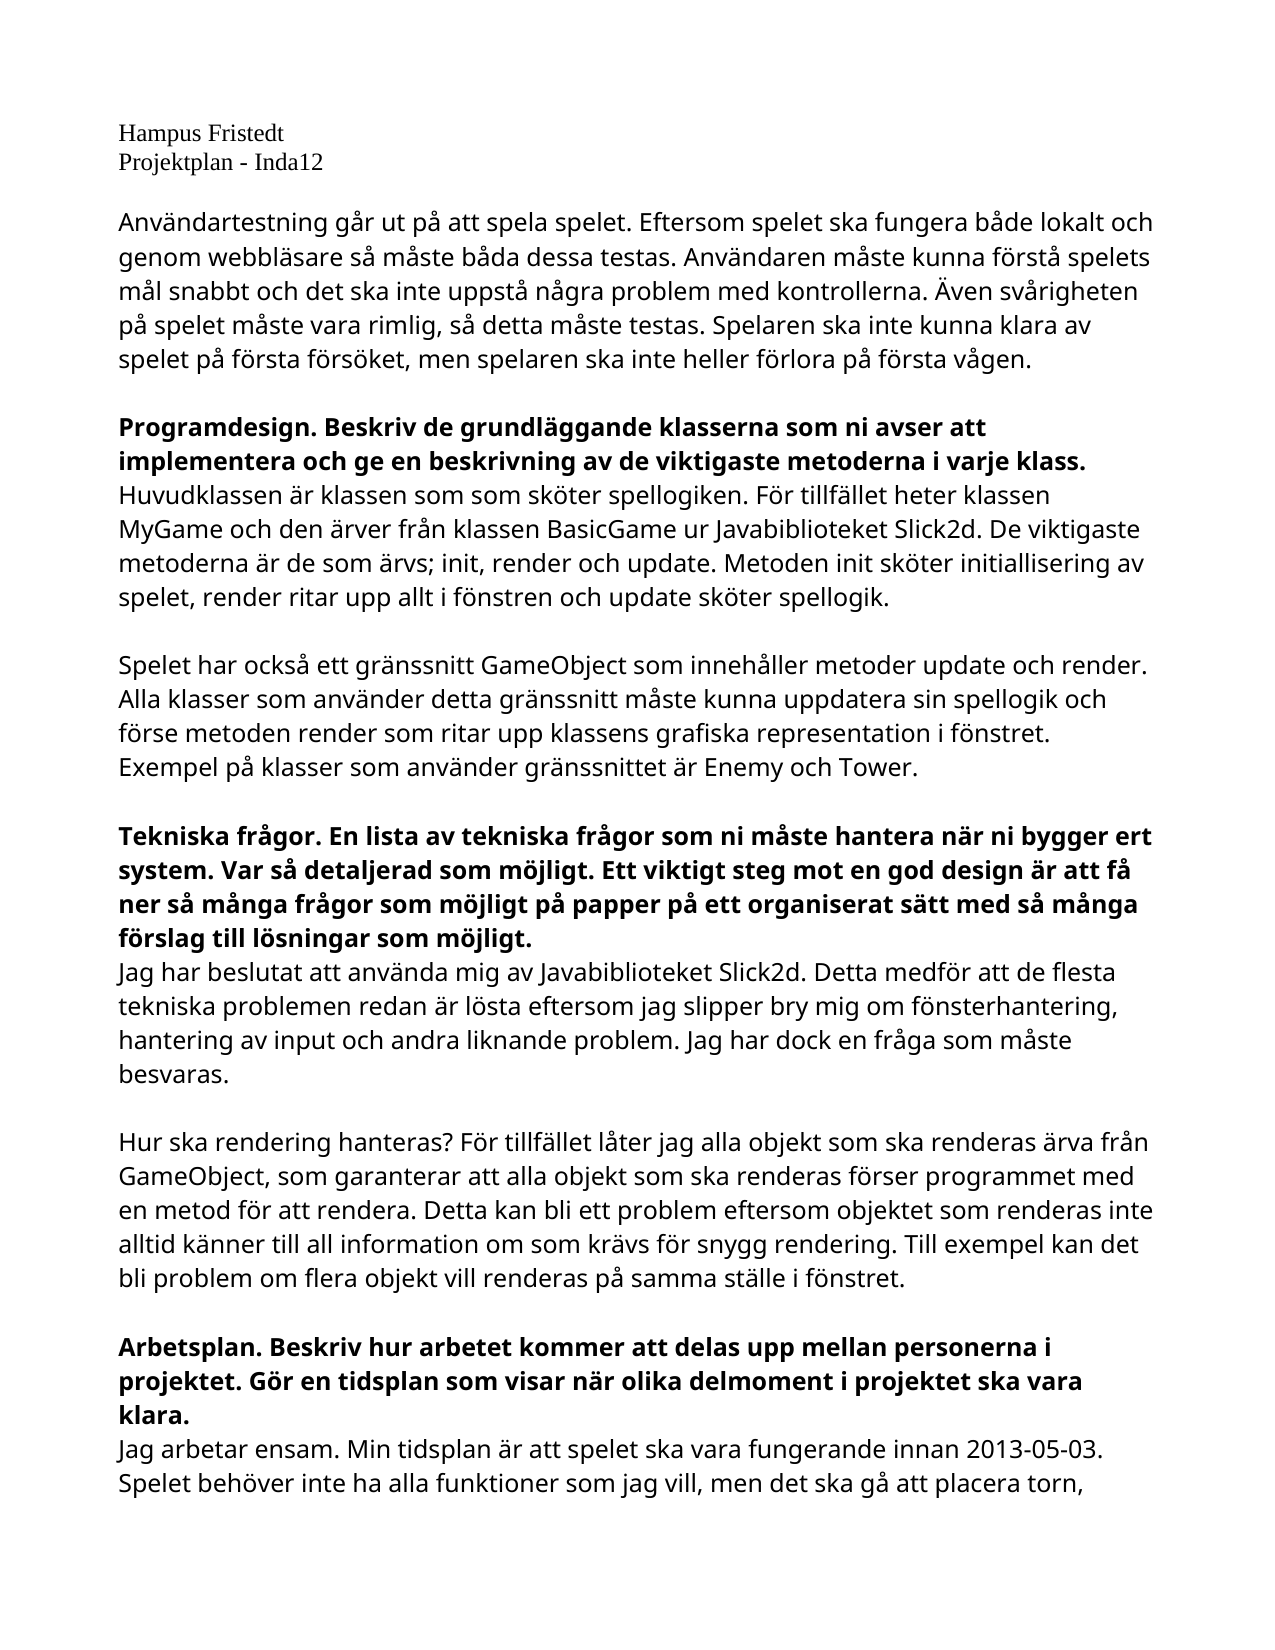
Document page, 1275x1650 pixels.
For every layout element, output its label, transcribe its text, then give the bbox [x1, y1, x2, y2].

text Jag har beslutat att använda mig av Javabiblioteket Slick2d. Detta medför att de flesta tekniska problemen redan är lösta eftersom jag slipper bry mig om fönsterhantering, hantering av input och andra liknande problem. Jag har dock en fråga som måste besvaras. [118, 954, 1157, 1091]
text Hur ska rendering hanteras? För tillfället låter jag alla objekt som ska renderas ärva från GameObject, som garanterar att alla objekt som ska renderas förser programmet med en metod för att rendera. Detta kan bli ett problem eftersom objektet som renderas inte alltid känner till all information om som krävs för snygg rendering. Till exempel kan det bli problem om flera objekt vill renderas på samma ställe i fönstret. [118, 1125, 1157, 1295]
text Programdesign. Beskriv de grundläggande klasserna som ni avser att implementera och ge en beskrivning av de viktigaste metoderna i varje klass. [118, 409, 1157, 478]
text Huvudklassen är klassen som som sköter spellogiken. För tillfället heter klassen MyGame och den ärver från klassen BasicGame ur Javabiblioteket Slick2d. De viktigaste metoderna är de som ärvs; init, render och update. Metoden init sköter initiallisering av spelet, render ritar upp allt i fönstren och update sköter spellogik. [118, 478, 1157, 614]
text Jag arbetar ensam. Min tidsplan är att spelet ska vara fungerande innan 2013-05-03. Spelet behöver inte ha alla funktioner som jag vill, men det ska gå att placera torn, [118, 1431, 1157, 1499]
text Spelet har också ett gränssnitt GameObject som innehåller metoder update och render. Alla klasser som använder detta gränssnitt måste kunna uppdatera sin spellogik och förse metoden render som ritar upp klassens grafiska representation i fönstret. Exempel på klasser som använder gränssnittet är Enemy och Tower. [118, 648, 1157, 784]
text Tekniska frågor. En lista av tekniska frågor som ni måste hantera när ni bygger ert system. Var så detaljerad som möjligt. Ett viktigt steg mot en god design är att få ner så många frågor som möjligt på papper på ett organiserat sätt med så många förslag till lösningar som möjligt. [118, 818, 1157, 954]
text Arbetsplan. Beskriv hur arbetet kommer att delas upp mellan personerna i projektet. Gör en tidsplan som visar när olika delmoment i projektet ska vara klara. [118, 1329, 1157, 1431]
text Användartestning går ut på att spela spelet. Eftersom spelet ska fungera både lokalt och genom webbläsare så måste båda dessa testas. Användaren måste kunna förstå spelets mål snabbt och det ska inte uppstå några problem med kontrollerna. Även svårigheten på spelet måste vara rimlig, så detta måste testas. Spelaren ska inte kunna klara av spelet på första försöket, men spelaren ska inte heller förlora på första vågen. [118, 205, 1157, 375]
